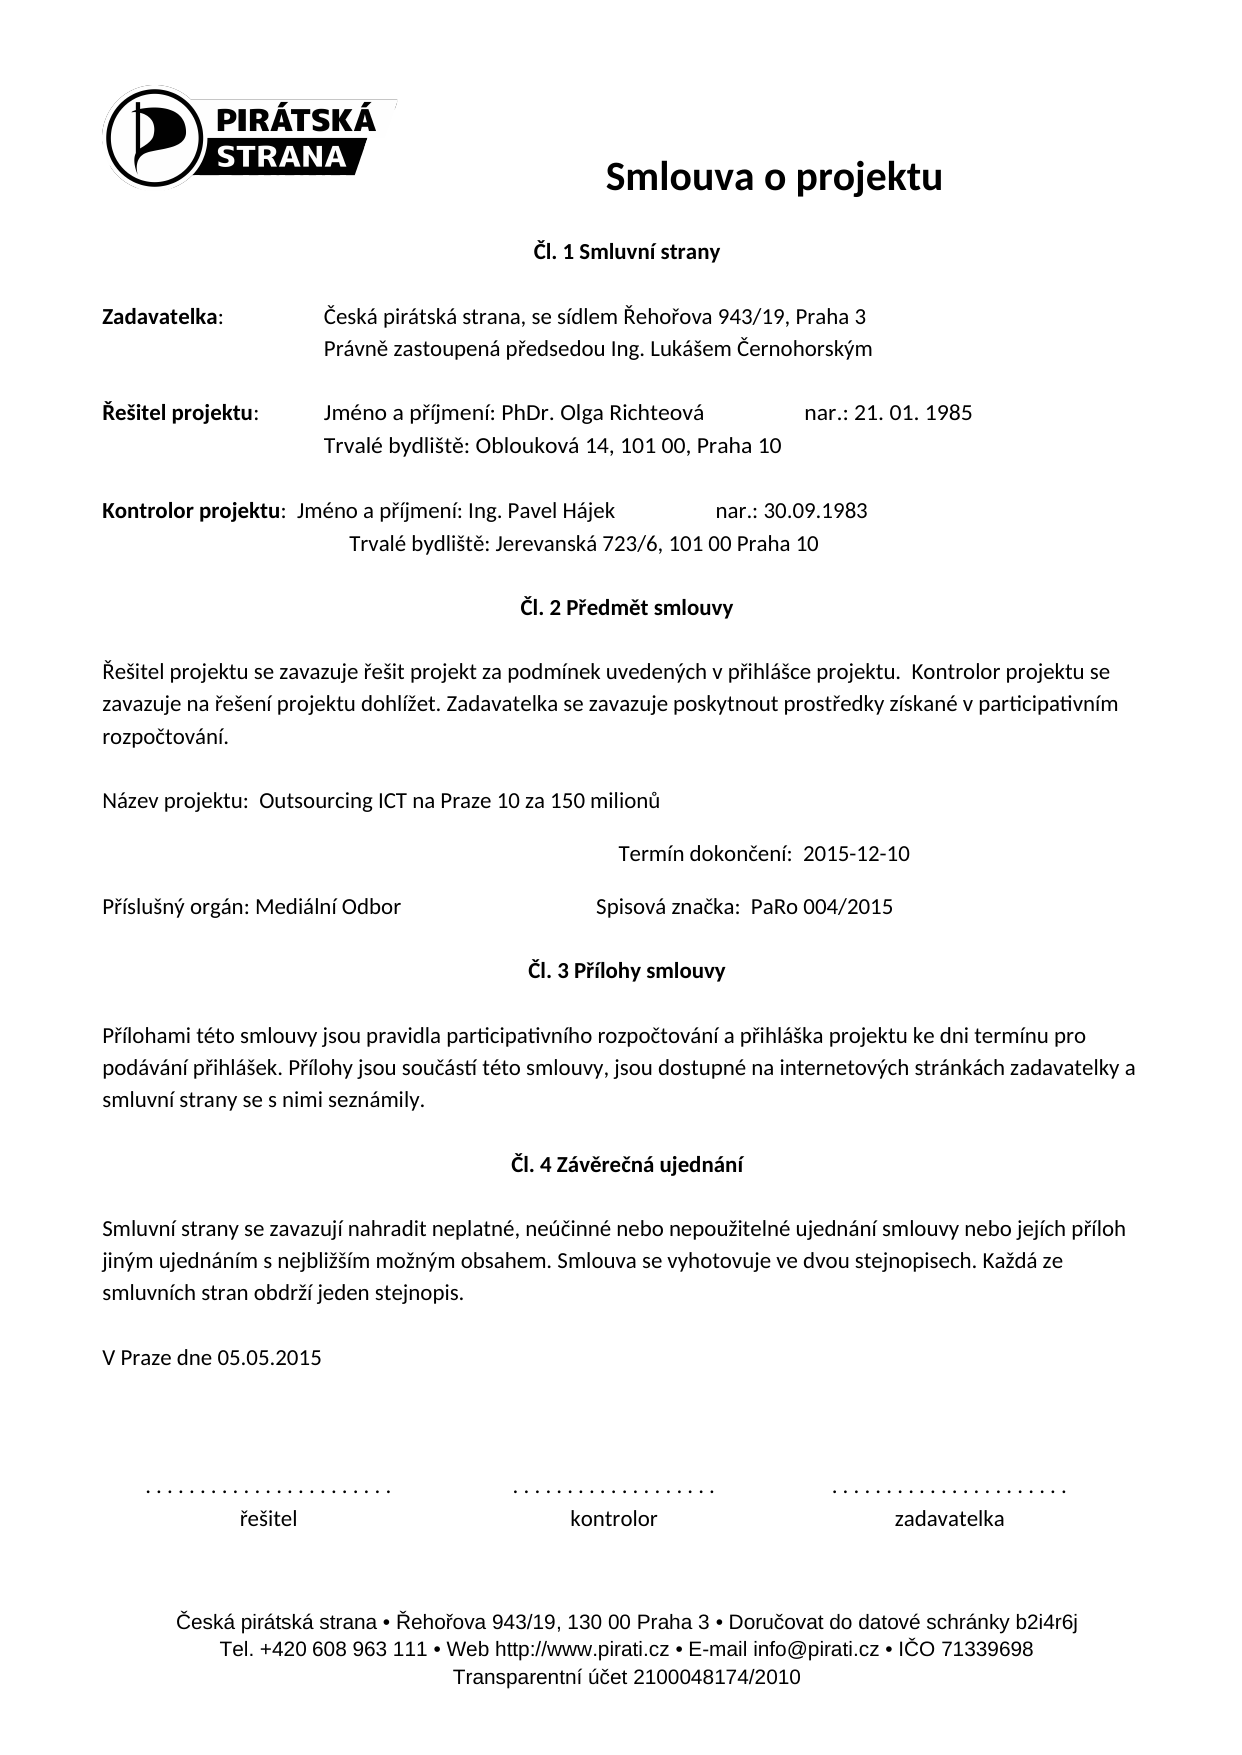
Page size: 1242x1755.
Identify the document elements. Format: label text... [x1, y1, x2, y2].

text řešitel [102, 1504, 435, 1532]
text Smlouva o projektu [102, 150, 1152, 201]
text Řešitel projektu se zavazuje řešit projekt za podmínek uvedených v přihlášce projektu. Kontrolor projektu se zavazuje na řešení projektu dohlížet. Zadavatelka se zavazuje poskytnout prostředky získané v participativním rozpočtování. [102, 657, 1152, 750]
text Řešitel projektu: Jméno a příjmení: PhDr. Olga Richteová nar.: 21. 01. 1985 [102, 398, 1151, 426]
text Název projektu: Outsourcing ICT na Praze 10 za 150 milionů [102, 786, 1152, 814]
text Čl. 4 Závěrečná ujednání [102, 1150, 1152, 1178]
picture [102, 85, 398, 191]
text Zadavatelka: Česká pirátská strana, se sídlem Řehořova 943/19, Praha 3 [102, 302, 1152, 330]
text Čl. 1 Smluvní strany [102, 237, 1152, 265]
text Trvalé bydliště: Jerevanská 723/6, 101 00 Praha 10 [102, 529, 1152, 557]
text Čl. 2 Předmět smlouvy [102, 593, 1152, 621]
text Termín dokončení: 2015-12-10 [102, 839, 1152, 867]
text . . . . . . . . . . . . . . . . . . . kontrolor [476, 1472, 752, 1532]
text Přílohami této smlouvy jsou pravidla participativního rozpočtování a přihláška projektu ke dni termínu pro podávání přihlášek. Přílohy jsou součástí této smlouvy, jsou dostupné na internetových stránkách zadavatelky a smluvní strany se s nimi seznámily. [102, 1021, 1152, 1113]
text Příslušný orgán: Mediální Odbor Spisová značka: PaRo 004/2015 [102, 892, 1152, 920]
text Trvalé bydliště: Oblouková 14, 101 00, Praha 10 [102, 431, 1151, 492]
text Smluvní strany se zavazují nahradit neplatné, neúčinné nebo nepoužitelné ujednání smlouvy nebo jejích příloh jiným ujednáním s nejbližším možným obsahem. Smlouva se vyhotovuje ve dvou stejnopisech. Každá ze smluvních stran obdrží jeden stejnopis. [102, 1214, 1152, 1306]
text Právně zastoupená předsedou Ing. Lukášem Černohorským [324, 334, 1152, 362]
text V Praze dne 05.05.2015 [102, 1343, 1152, 1371]
text . . . . . . . . . . . . . . . . . . . . . . zadavatelka [793, 1472, 1106, 1532]
text . . . . . . . . . . . . . . . . . . . . . . . [102, 1472, 435, 1499]
text Čl. 3 Přílohy smlouvy [102, 957, 1152, 984]
text Kontrolor projektu: Jméno a příjmení: Ing. Pavel Hájek nar.: 30.09.1983 [102, 496, 1152, 524]
